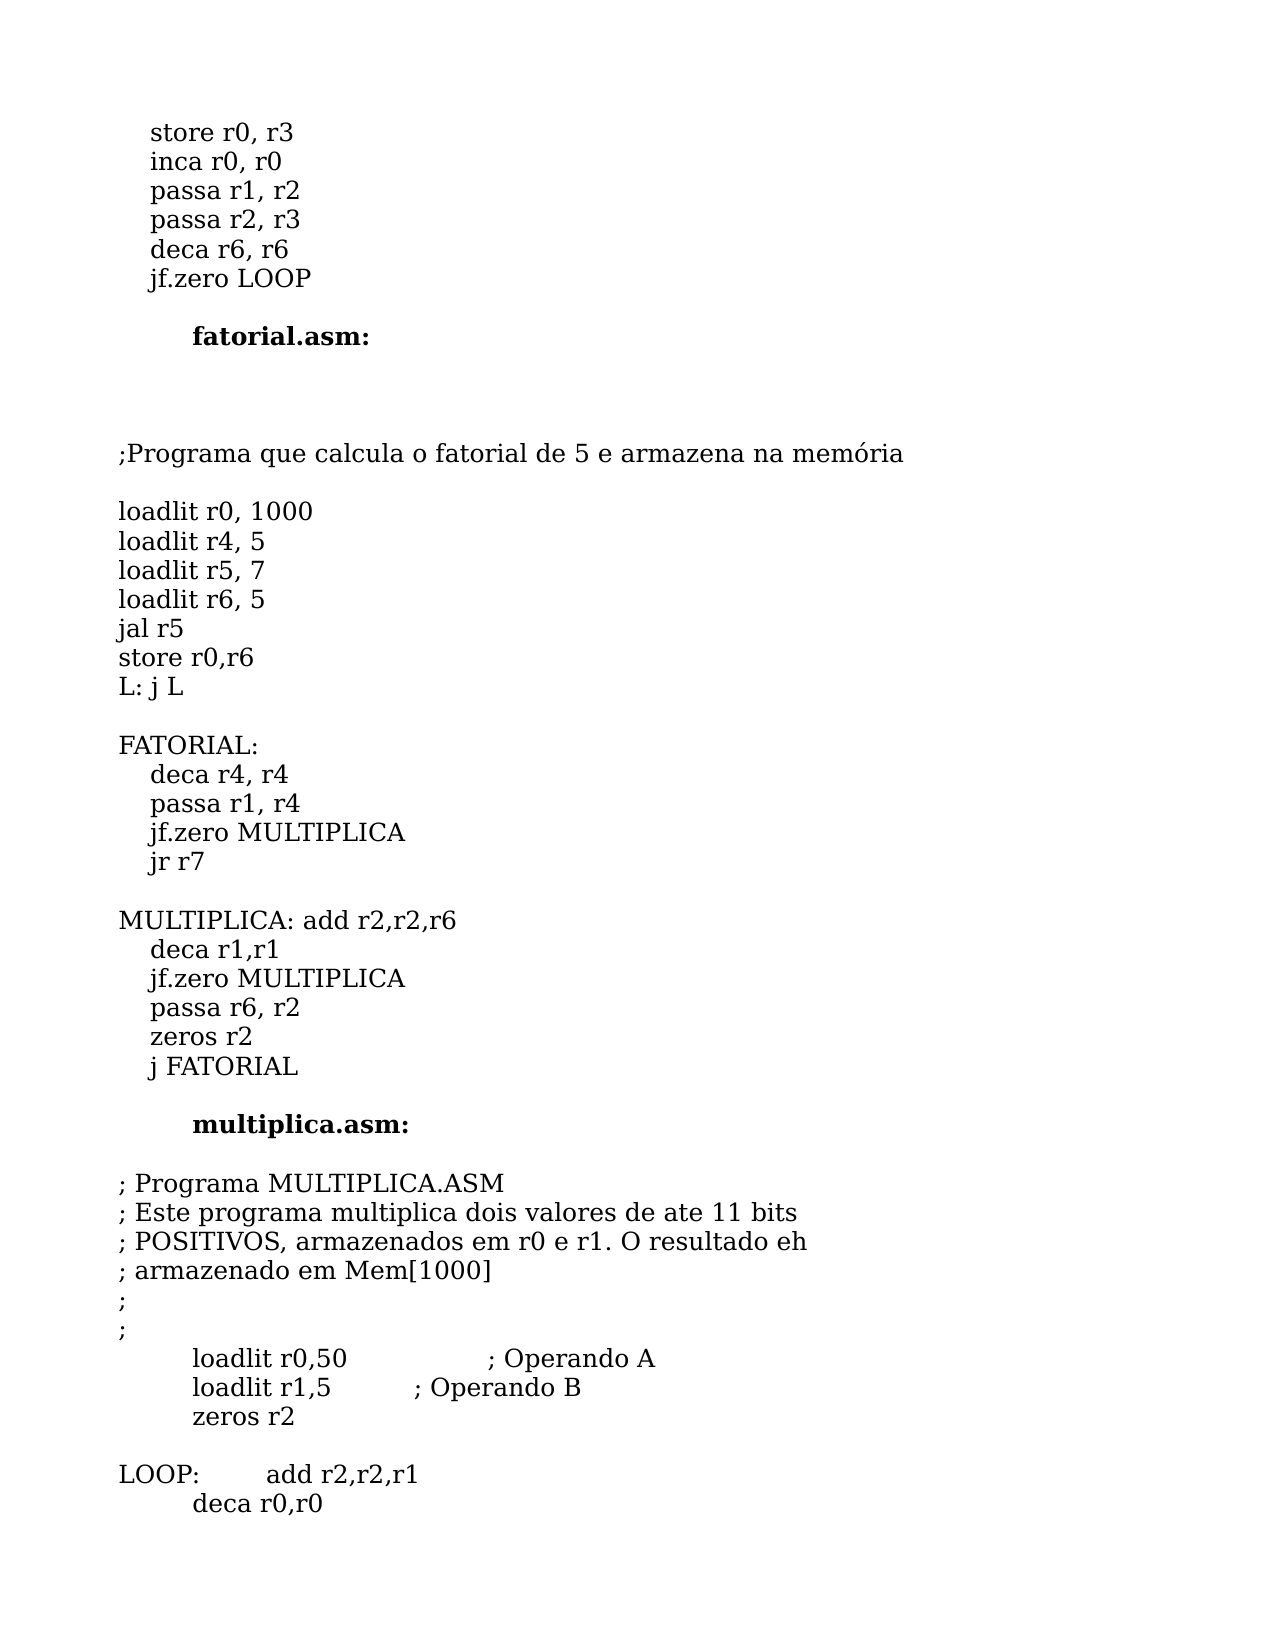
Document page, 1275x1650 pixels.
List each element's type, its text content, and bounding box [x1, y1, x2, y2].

text passa r2, r3 [118, 206, 1157, 235]
text loadlit r4, 5 [118, 527, 1157, 556]
text jr r7 [118, 847, 1157, 877]
text jf.zero MULTIPLICA [118, 964, 1157, 993]
text deca r4, r4 [118, 760, 1157, 789]
text store r0, r3 [118, 118, 1157, 147]
text deca r1,r1 [118, 935, 1157, 964]
text loadlit r6, 5 [118, 585, 1157, 614]
text ; [118, 1285, 1157, 1314]
text loadlit r1,5 ; Operando B [118, 1373, 1157, 1402]
text jal r5 [118, 614, 1157, 643]
text fatorial.asm: [118, 322, 1157, 352]
text j FATORIAL [118, 1052, 1157, 1081]
text jf.zero MULTIPLICA [118, 818, 1157, 847]
text FATORIAL: [118, 731, 1157, 760]
text LOOP: add r2,r2,r1 [118, 1460, 1157, 1489]
text inca r0, r0 [118, 147, 1157, 176]
text deca r0,r0 [118, 1489, 1157, 1519]
text passa r6, r2 [118, 993, 1157, 1022]
text jf.zero LOOP [118, 264, 1157, 293]
text MULTIPLICA: add r2,r2,r6 [118, 906, 1157, 935]
text ; armazenado em Mem[1000] [118, 1256, 1157, 1285]
text loadlit r0, 1000 [118, 497, 1157, 527]
text passa r1, r4 [118, 789, 1157, 818]
text ; Programa MULTIPLICA.ASM [118, 1169, 1157, 1198]
text ;Programa que calcula o fatorial de 5 e armazena na memória [118, 439, 1157, 468]
text store r0,r6 [118, 643, 1157, 672]
text zeros r2 [118, 1022, 1157, 1052]
text deca r6, r6 [118, 235, 1157, 264]
text loadlit r0,50 ; Operando A [118, 1344, 1157, 1373]
text L: j L [118, 672, 1157, 702]
text ; POSITIVOS, armazenados em r0 e r1. O resultado eh [118, 1227, 1157, 1256]
text ; [118, 1314, 1157, 1344]
text passa r1, r2 [118, 176, 1157, 206]
text multiplica.asm: [118, 1110, 1157, 1139]
text zeros r2 [118, 1402, 1157, 1431]
text ; Este programa multiplica dois valores de ate 11 bits [118, 1198, 1157, 1227]
text loadlit r5, 7 [118, 556, 1157, 585]
